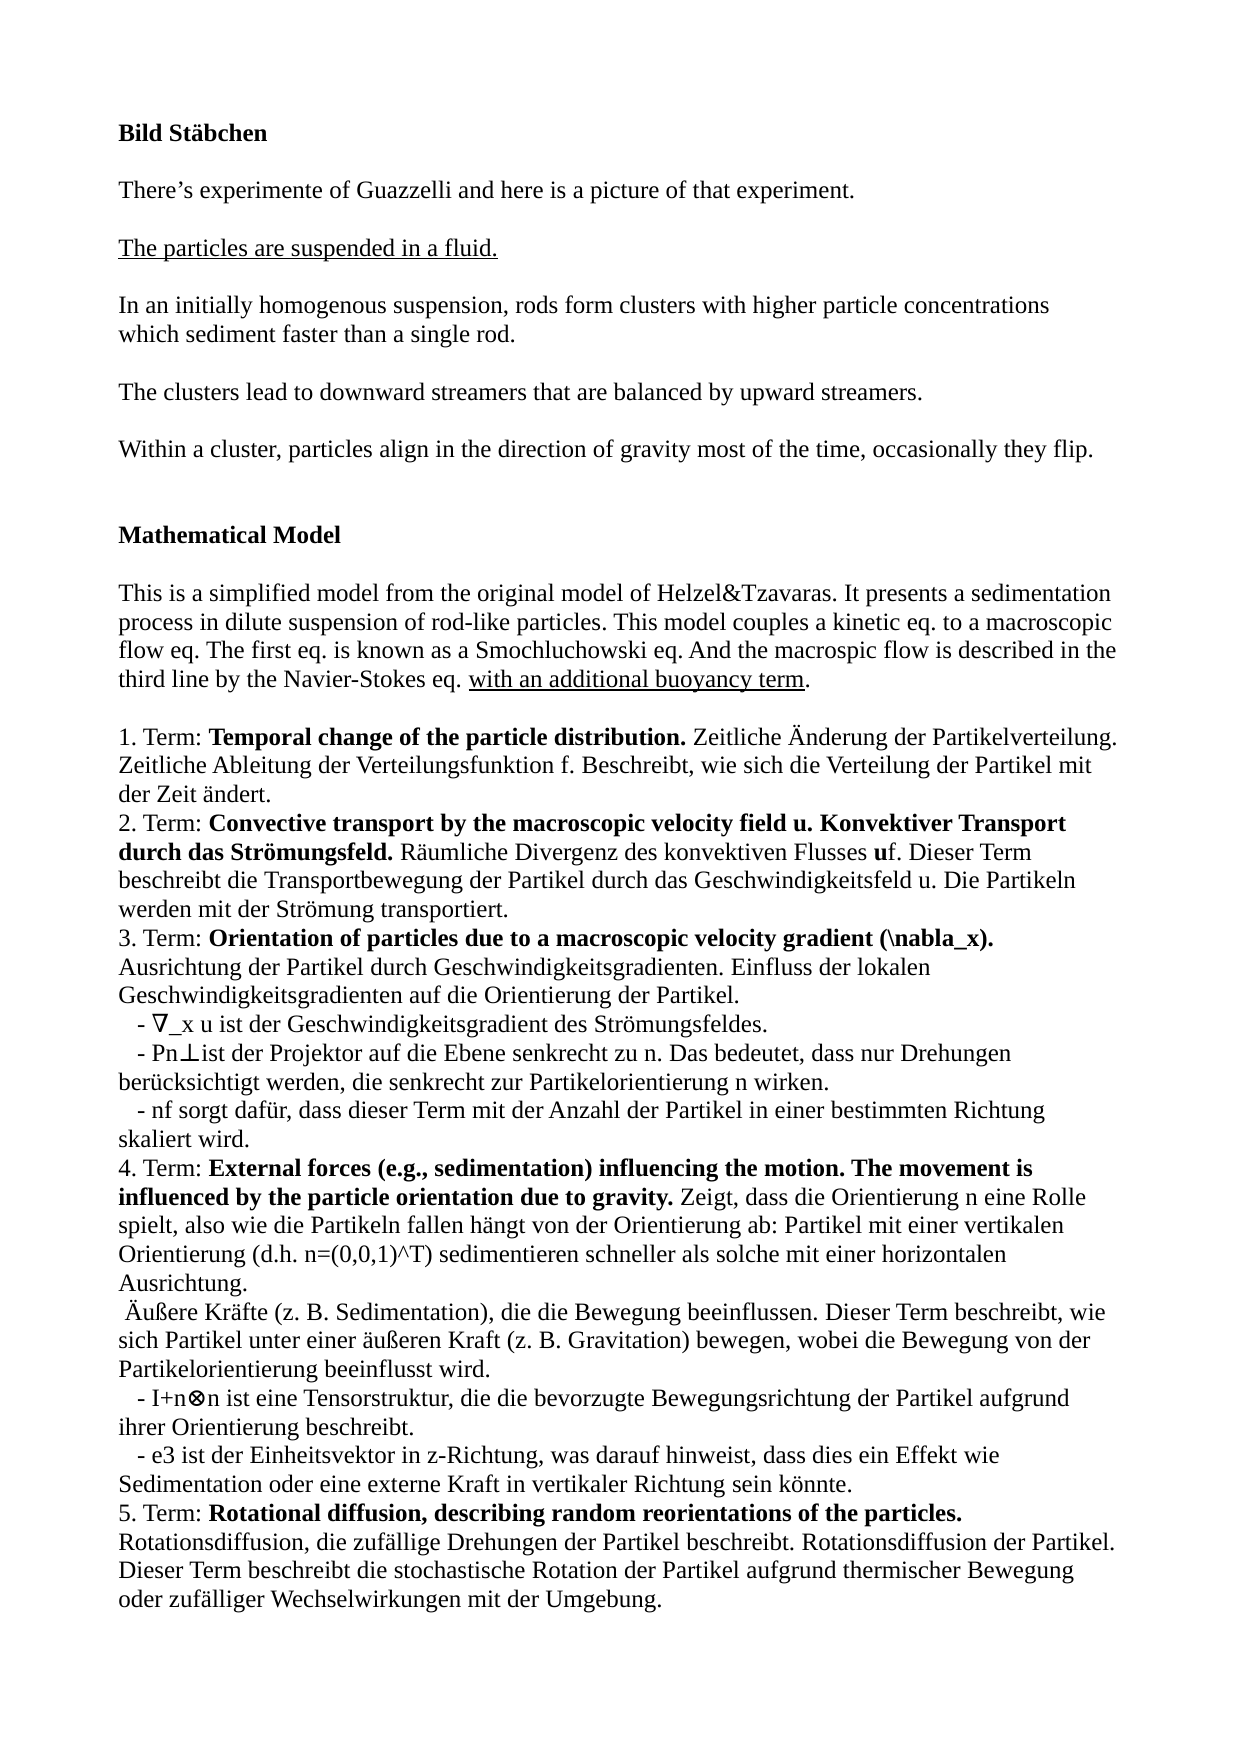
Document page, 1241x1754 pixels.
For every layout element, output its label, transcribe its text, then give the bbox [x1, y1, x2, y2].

text - e3 ist der Einheitsvektor in z-Richtung, was darauf hinweist, dass dies ein Effekt wie Sedimentation oder eine externe Kraft in vertikaler Richtung sein könnte. [118, 1441, 1122, 1498]
text - I+n⊗n ist eine Tensorstruktur, die die bevorzugte Bewegungsrichtung der Partikel aufgrund ihrer Orientierung beschreibt. [118, 1383, 1122, 1441]
text 4. Term: External forces (e.g., sedimentation) influencing the motion. The movement is influenced by the particle orientation due to gravity. Zeigt, dass die Orientierung n eine Rolle spielt, also wie die Partikeln fallen hängt von der Orientierung ab: Partikel mit einer vertikalen Orientierung (d.h. n=(0,0,1)^T) sedimentieren schneller als solche mit einer horizontalen Ausrichtung. [118, 1153, 1122, 1297]
text 5. Term: Rotational diffusion, describing random reorientations of the particles. Rotationsdiffusion, die zufällige Drehungen der Partikel beschreibt. Rotationsdiffusion der Partikel. Dieser Term beschreibt die stochastische Rotation der Partikel aufgrund thermischer Bewegung oder zufälliger Wechselwirkungen mit der Umgebung. [118, 1498, 1122, 1613]
text Bild Stäbchen [118, 118, 1122, 147]
text Mathematical Model [118, 521, 1122, 549]
text Within a cluster, particles align in the direction of gravity most of the time, occasionally they flip. [118, 434, 1122, 463]
text - ∇_x u ist der Geschwindigkeitsgradient des Strömungsfeldes. [118, 1009, 1122, 1038]
text In an initially homogenous suspension, rods form clusters with higher particle concentrations [118, 291, 1122, 319]
text The particles are suspended in a fluid. [118, 233, 1122, 262]
text There’s experimente of Guazzelli and here is a picture of that experiment. [118, 176, 1122, 204]
text This is a simplified model from the original model of Helzel&Tzavaras. It presents a sedimentation process in dilute suspension of rod-like particles. This model couples a kinetic eq. to a macroscopic flow eq. The first eq. is known as a Smochluchowski eq. And the macrospic flow is described in the third line by the Navier-Stokes eq. with an additional buoyancy term. [118, 578, 1122, 693]
text 2. Term: Convective transport by the macroscopic velocity field u. Konvektiver Transport durch das Strömungsfeld. Räumliche Divergenz des konvektiven Flusses uf. Dieser Term beschreibt die Transportbewegung der Partikel durch das Geschwindigkeitsfeld u. Die Partikeln werden mit der Strömung transportiert. [118, 808, 1122, 923]
text Äußere Kräfte (z. B. Sedimentation), die die Bewegung beeinflussen. Dieser Term beschreibt, wie sich Partikel unter einer äußeren Kraft (z. B. Gravitation) bewegen, wobei die Bewegung von der Partikelorientierung beeinflusst wird. [118, 1297, 1122, 1383]
text - Pn⊥ist der Projektor auf die Ebene senkrecht zu n. Das bedeutet, dass nur Drehungen berücksichtigt werden, die senkrecht zur Partikelorientierung n wirken. [118, 1038, 1122, 1096]
text 3. Term: Orientation of particles due to a macroscopic velocity gradient (\nabla_x). Ausrichtung der Partikel durch Geschwindigkeitsgradienten. Einfluss der lokalen Geschwindigkeitsgradienten auf die Orientierung der Partikel. [118, 923, 1122, 1009]
text which sediment faster than a single rod. [118, 319, 1122, 348]
text The clusters lead to downward streamers that are balanced by upward streamers. [118, 377, 1122, 406]
text - nf sorgt dafür, dass dieser Term mit der Anzahl der Partikel in einer bestimmten Richtung skaliert wird. [118, 1096, 1122, 1153]
text 1. Term: Temporal change of the particle distribution. Zeitliche Änderung der Partikelverteilung. Zeitliche Ableitung der Verteilungsfunktion f. Beschreibt, wie sich die Verteilung der Partikel mit der Zeit ändert. [118, 722, 1122, 808]
